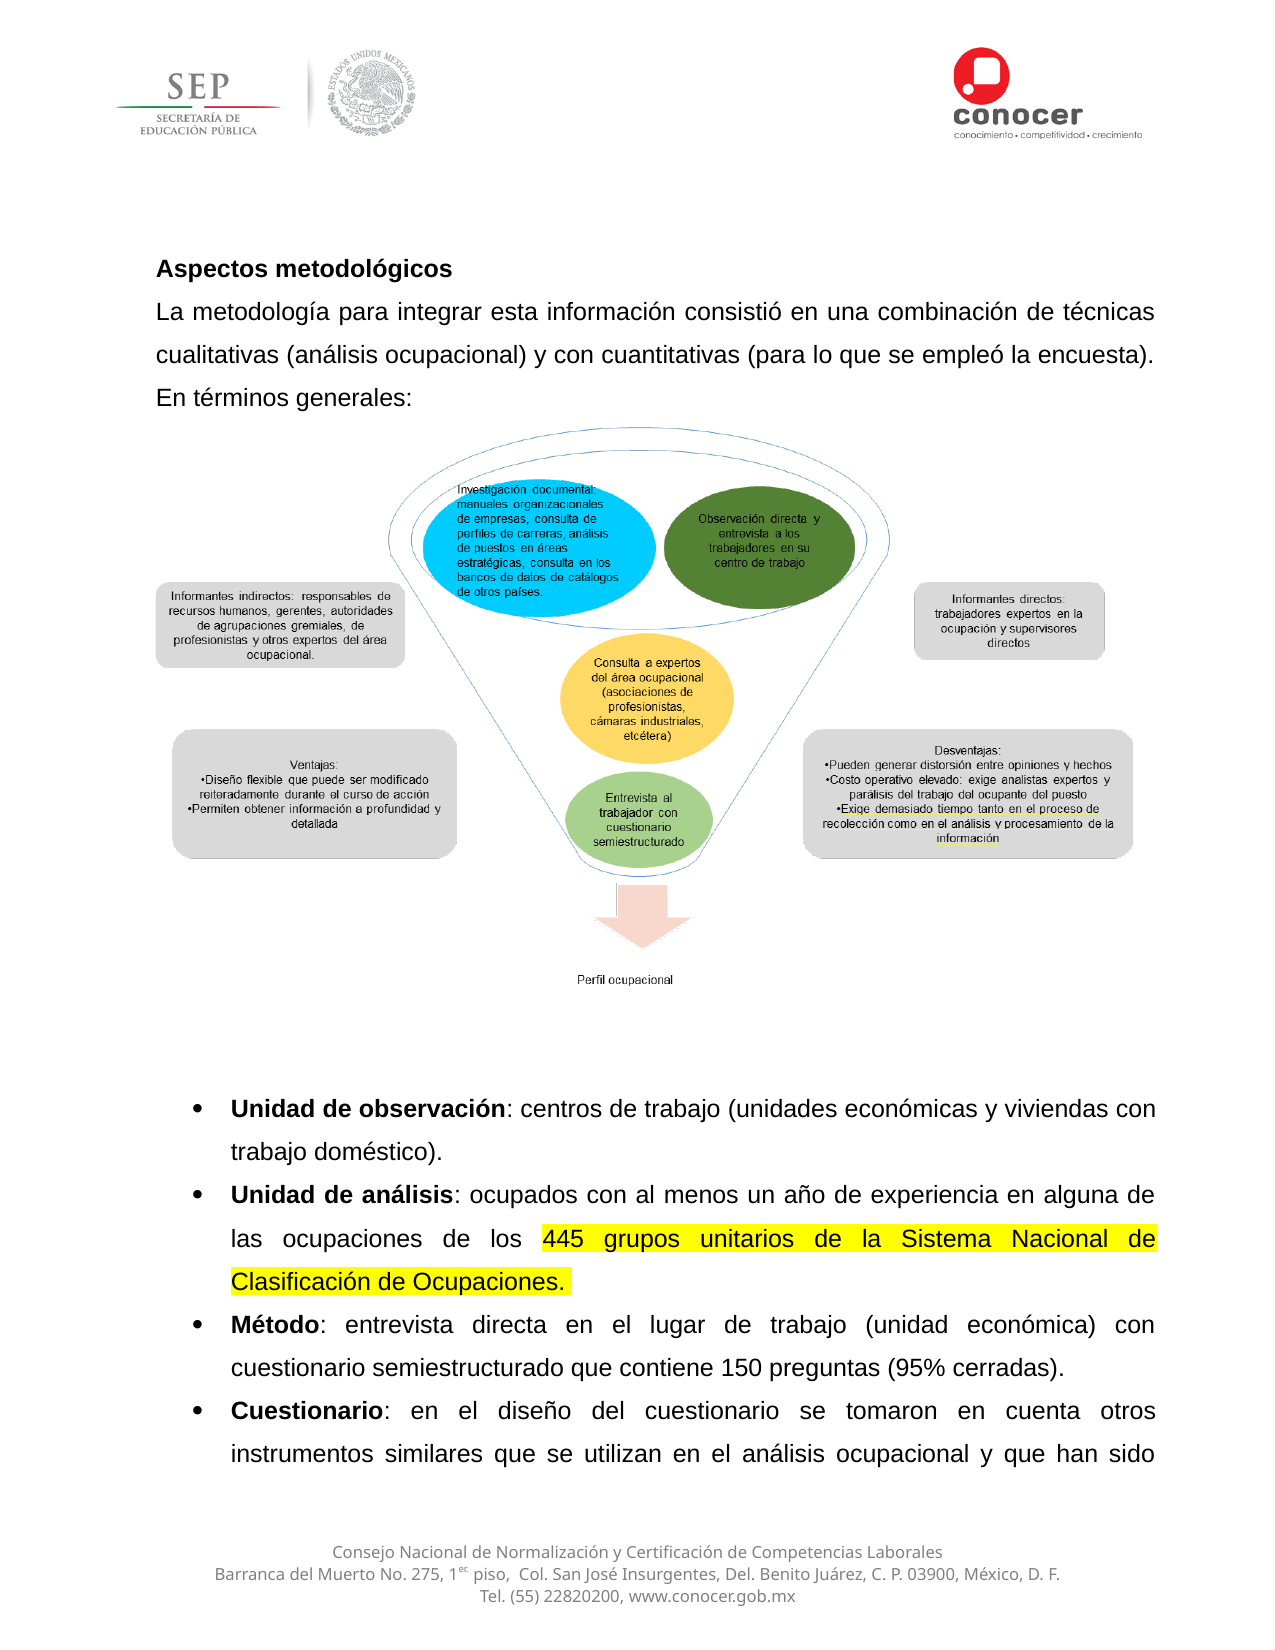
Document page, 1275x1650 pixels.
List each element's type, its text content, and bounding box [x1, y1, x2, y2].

picture [155, 426, 1134, 994]
picture [953, 47, 1142, 139]
list Método: entrevista directa en el lugar de trabajo (unidad económica) con cuestionario semiestructurado que contiene 150 preguntas (95% cerradas). [193, 1310, 1157, 1382]
text La metodología para integrar esta información consistió en una combinación de técnicas cualitativas (análisis ocupacional) y con cuantitativas (para lo que se empleó la encuesta). En términos generales: [156, 297, 1157, 412]
list Cuestionario: en el diseño del cuestionario se tomaron en cuenta otros instrumentos similares que se utilizan en el análisis ocupacional y que han sido [193, 1396, 1157, 1468]
list Unidad de análisis: ocupados con al menos un año de experiencia en alguna de las ocupaciones de los 445 grupos unitarios de la Sistema Nacional de Clasificación de Ocupaciones. [193, 1180, 1157, 1295]
picture [106, 47, 422, 139]
text Aspectos metodológicos [156, 254, 1157, 283]
list Unidad de observación: centros de trabajo (unidades económicas y viviendas con trabajo doméstico). [193, 1094, 1157, 1166]
